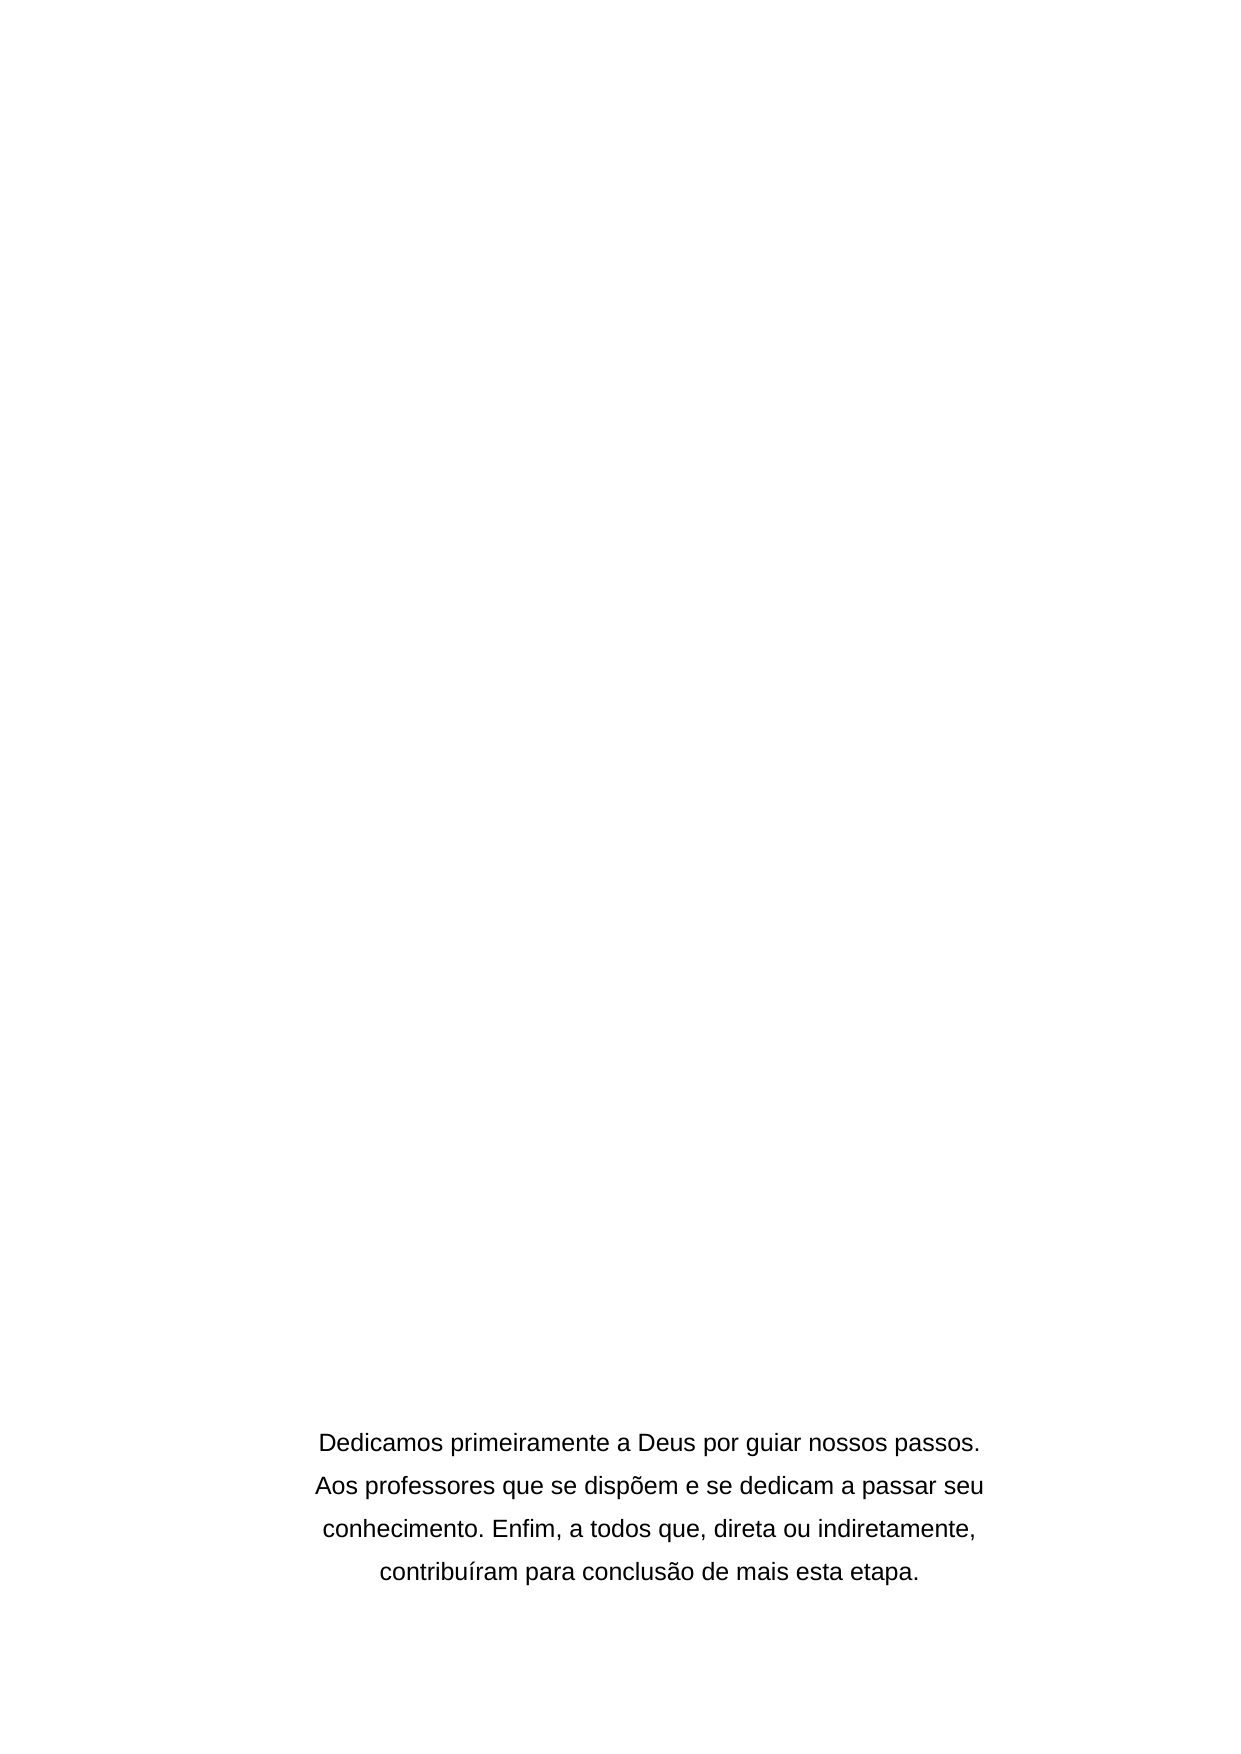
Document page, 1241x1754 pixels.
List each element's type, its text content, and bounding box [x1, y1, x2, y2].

text Dedicamos primeiramente a Deus por guiar nossos passos. Aos professores que se dispõem e se dedicam a passar seu conhecimento. Enfim, a todos que, direta ou indiretamente, contribuíram para conclusão de mais esta etapa. [295, 1428, 1004, 1586]
